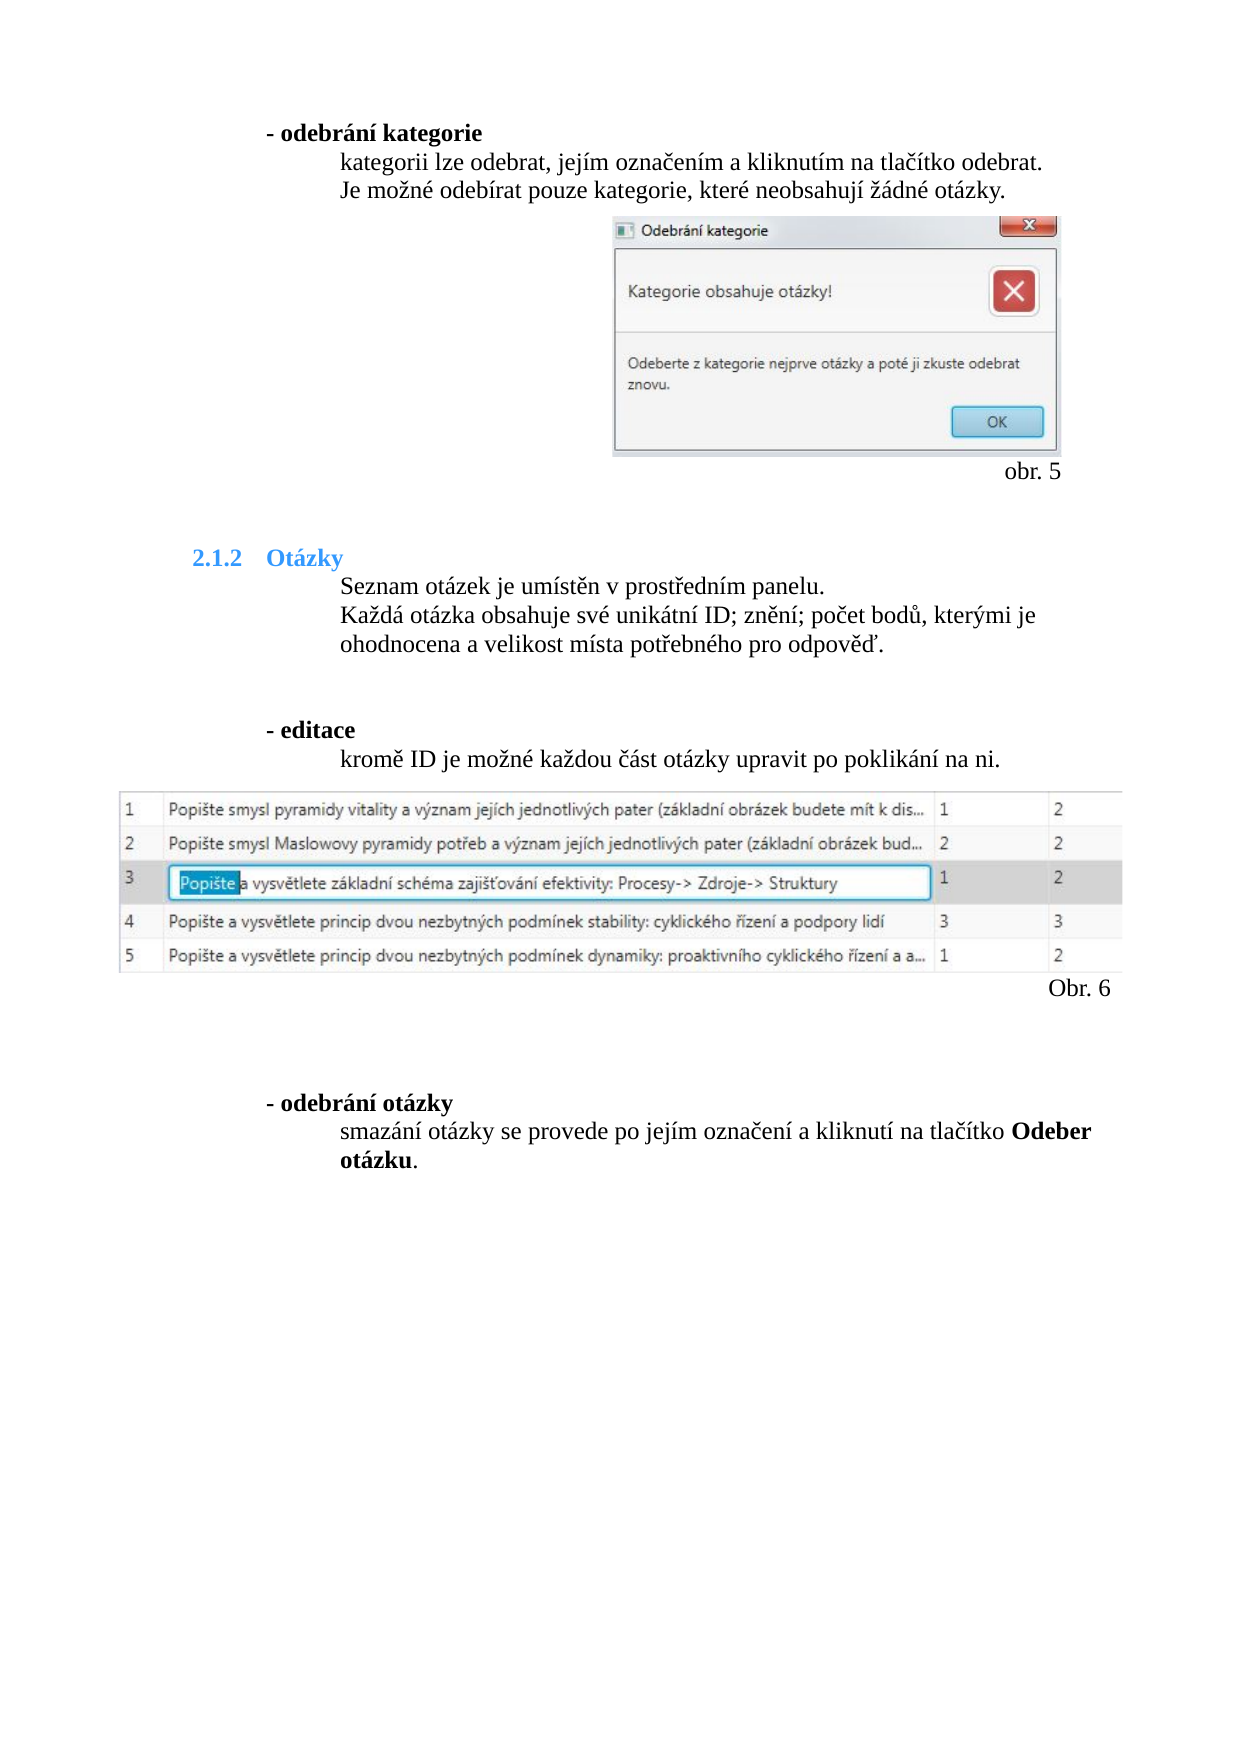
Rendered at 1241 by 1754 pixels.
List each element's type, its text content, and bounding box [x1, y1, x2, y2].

text obr. 5 [118, 204, 1122, 514]
picture [118, 791, 1123, 973]
picture [612, 216, 1062, 457]
text 2.1.2 Otázky Seznam otázek je umístěn v prostředním panelu. Každá otázka obsahuje své unikátní ID; znění; počet bodů, kterými je ohodnocena a velikost místa potřebného pro odpověď. - editace kromě ID je možné každou část otázky upravit po poklikání na ni. [118, 543, 1122, 791]
text Obr. 6 - odebrání otázky smazání otázky se provede po jejím označení a kliknutí na tlačítko Odeber otázku. [118, 973, 1122, 1634]
text - odebrání kategorie kategorii lze odebrat, jejím označením a kliknutím na tlačítko odebrat. Je možné odebírat pouze kategorie, které neobsahují žádné otázky. [118, 118, 1122, 204]
